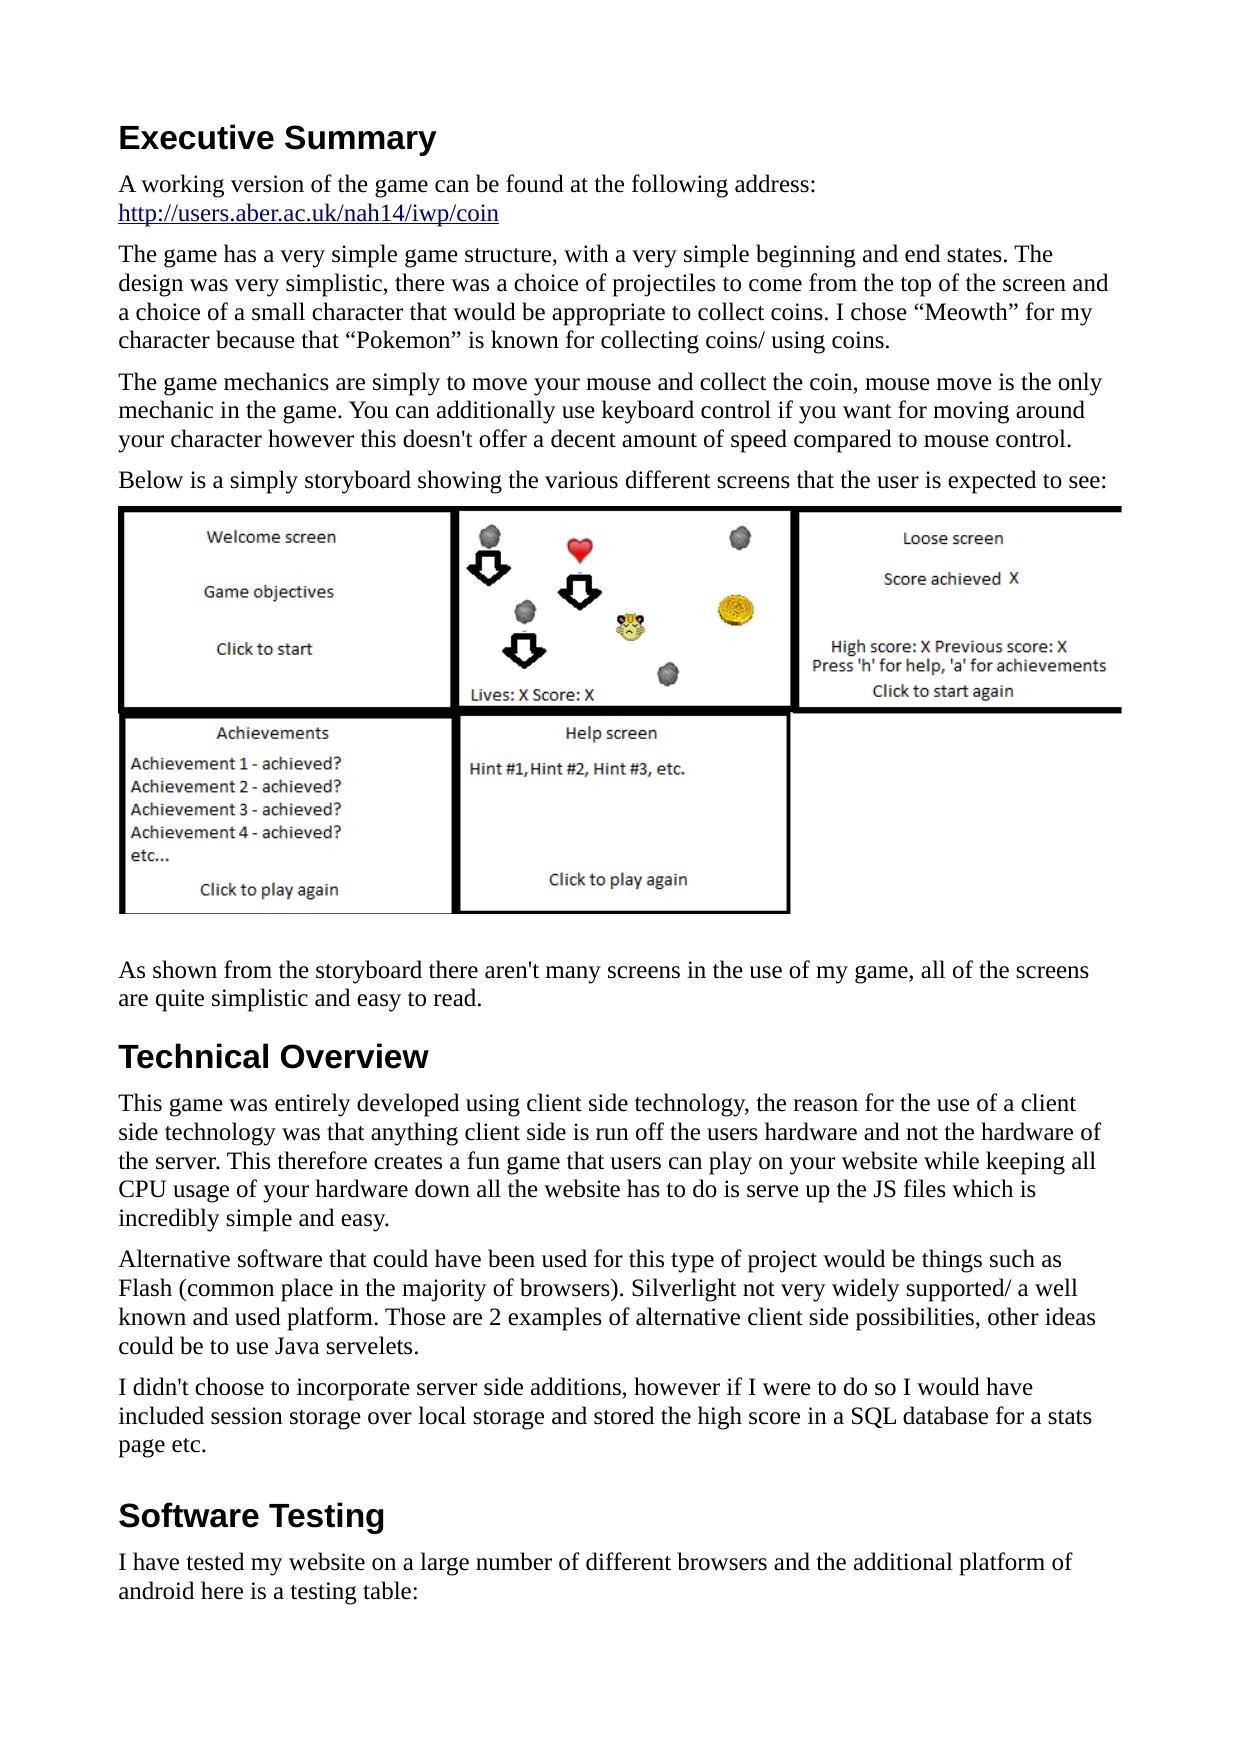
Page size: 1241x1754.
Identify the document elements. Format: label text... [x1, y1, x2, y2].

text I have tested my website on a large number of different browsers and the additional platform of android here is a testing table: [118, 1547, 1122, 1604]
text This game was entirely developed using client side technology, the reason for the use of a client side technology was that anything client side is run off the users hardware and not the hardware of the server. This therefore creates a fun game that users can play on your website while keeping all CPU usage of your hardware down all the website has to do is serve up the JS files which is incredibly simple and easy. [118, 1088, 1122, 1232]
text Alternative software that could have been used for this type of project would be things such as Flash (common place in the majority of browsers). Silverlight not very widely supported/ a well known and used platform. Those are 2 examples of alternative client side possibilities, other ideas could be to use Java servelets. [118, 1244, 1122, 1359]
text A working version of the game can be found at the following address: http://users.aber.ac.uk/nah14/iwp/coin [118, 169, 1122, 227]
text I didn't choose to incorporate server side additions, however if I were to do so I would have included session storage over local storage and stored the high score in a SQL database for a stats page etc. [118, 1372, 1122, 1458]
text The game has a very simple game structure, with a very simple beginning and end states. The design was very simplistic, there was a choice of projectiles to come from the top of the screen and a choice of a small character that would be appropriate to collect coins. I chose “Meowth” for my character because that “Pokemon” is known for collecting coins/ using coins. [118, 239, 1122, 354]
text Below is a simply storyboard showing the various different screens that the user is expected to see: [118, 466, 1122, 494]
subtitle Technical Overview [118, 1037, 1122, 1076]
text As shown from the storyboard there aren't many screens in the use of my game, all of the screens are quite simplistic and easy to read. [118, 955, 1122, 1012]
subtitle Software Testing [118, 1496, 1122, 1534]
text The game mechanics are simply to move your mouse and collect the coin, mouse move is the only mechanic in the game. You can additionally use keyboard control if you want for moving around your character however this doesn't offer a decent amount of speed compared to mouse control. [118, 367, 1122, 453]
subtitle Executive Summary [118, 118, 1122, 157]
